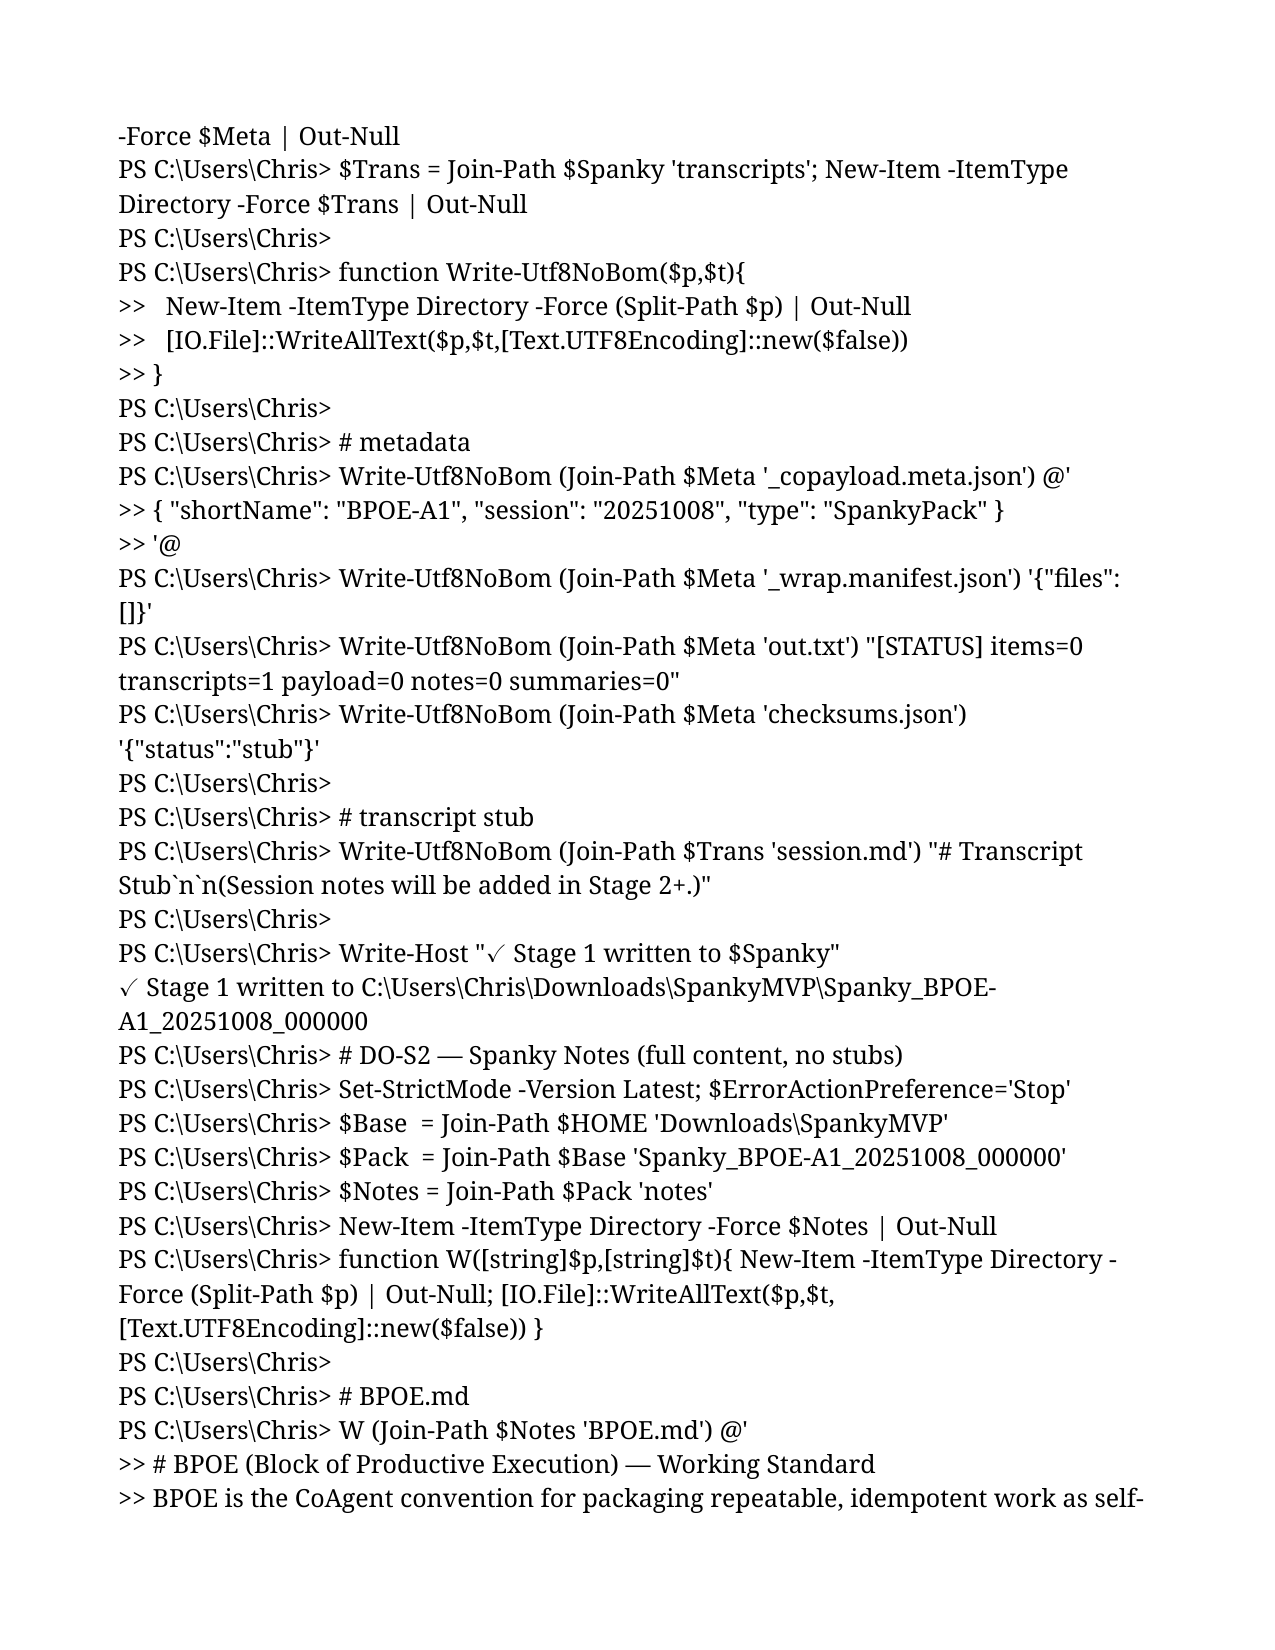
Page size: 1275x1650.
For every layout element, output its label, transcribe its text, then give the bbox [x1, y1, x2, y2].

text PS C:\Users\Chris> [118, 902, 1157, 936]
text PS C:\Users\Chris> Set-StrictMode -Version Latest; $ErrorActionPreference='Stop' [118, 1072, 1157, 1106]
text PS C:\Users\Chris> [118, 391, 1157, 425]
text PS C:\Users\Chris> Write-Utf8NoBom (Join-Path $Meta 'checksums.json') '{"status":"stub"}' [118, 697, 1157, 765]
text >> { "shortName": "BPOE-A1", "session": "20251008", "type": "SpankyPack" } [118, 493, 1157, 527]
text PS C:\Users\Chris> $Notes = Join-Path $Pack 'notes' [118, 1174, 1157, 1208]
text >> } [118, 357, 1157, 391]
text -Force $Meta | Out-Null [118, 118, 1157, 152]
text PS C:\Users\Chris> New-Item -ItemType Directory -Force $Notes | Out-Null [118, 1208, 1157, 1242]
text >> '@ [118, 527, 1157, 561]
text >> # BPOE (Block of Productive Execution) — Working Standard [118, 1447, 1157, 1481]
text PS C:\Users\Chris> $Pack = Join-Path $Base 'Spanky_BPOE-A1_20251008_000000' [118, 1140, 1157, 1174]
text PS C:\Users\Chris> Write-Host "✓ Stage 1 written to $Spanky" [118, 936, 1157, 970]
text >> BPOE is the CoAgent convention for packaging repeatable, idempotent work as self- [118, 1481, 1157, 1515]
text PS C:\Users\Chris> $Trans = Join-Path $Spanky 'transcripts'; New-Item -ItemType Directory -Force $Trans | Out-Null [118, 152, 1157, 220]
text PS C:\Users\Chris> function W([string]$p,[string]$t){ New-Item -ItemType Directory -Force (Split-Path $p) | Out-Null; [IO.File]::WriteAllText($p,$t,[Text.UTF8Encoding]::new($false)) } [118, 1242, 1157, 1344]
text PS C:\Users\Chris> # BPOE.md [118, 1378, 1157, 1412]
text PS C:\Users\Chris> W (Join-Path $Notes 'BPOE.md') @' [118, 1412, 1157, 1447]
text PS C:\Users\Chris> [118, 1344, 1157, 1378]
text PS C:\Users\Chris> $Base = Join-Path $HOME 'Downloads\SpankyMVP' [118, 1106, 1157, 1140]
text PS C:\Users\Chris> [118, 220, 1157, 254]
text PS C:\Users\Chris> Write-Utf8NoBom (Join-Path $Trans 'session.md') "# Transcript Stub`n`n(Session notes will be added in Stage 2+.)" [118, 833, 1157, 902]
text PS C:\Users\Chris> [118, 765, 1157, 799]
text ✓ Stage 1 written to C:\Users\Chris\Downloads\SpankyMVP\Spanky_BPOE-A1_20251008_000000 [118, 970, 1157, 1038]
text >> New-Item -ItemType Directory -Force (Split-Path $p) | Out-Null [118, 288, 1157, 322]
text PS C:\Users\Chris> function Write-Utf8NoBom($p,$t){ [118, 254, 1157, 288]
text PS C:\Users\Chris> # transcript stub [118, 799, 1157, 833]
text >> [IO.File]::WriteAllText($p,$t,[Text.UTF8Encoding]::new($false)) [118, 322, 1157, 357]
text PS C:\Users\Chris> # DO-S2 — Spanky Notes (full content, no stubs) [118, 1038, 1157, 1072]
text PS C:\Users\Chris> Write-Utf8NoBom (Join-Path $Meta '_copayload.meta.json') @' [118, 459, 1157, 493]
text PS C:\Users\Chris> Write-Utf8NoBom (Join-Path $Meta 'out.txt') "[STATUS] items=0 transcripts=1 payload=0 notes=0 summaries=0" [118, 629, 1157, 697]
text PS C:\Users\Chris> # metadata [118, 425, 1157, 459]
text PS C:\Users\Chris> Write-Utf8NoBom (Join-Path $Meta '_wrap.manifest.json') '{"files": []}' [118, 561, 1157, 629]
